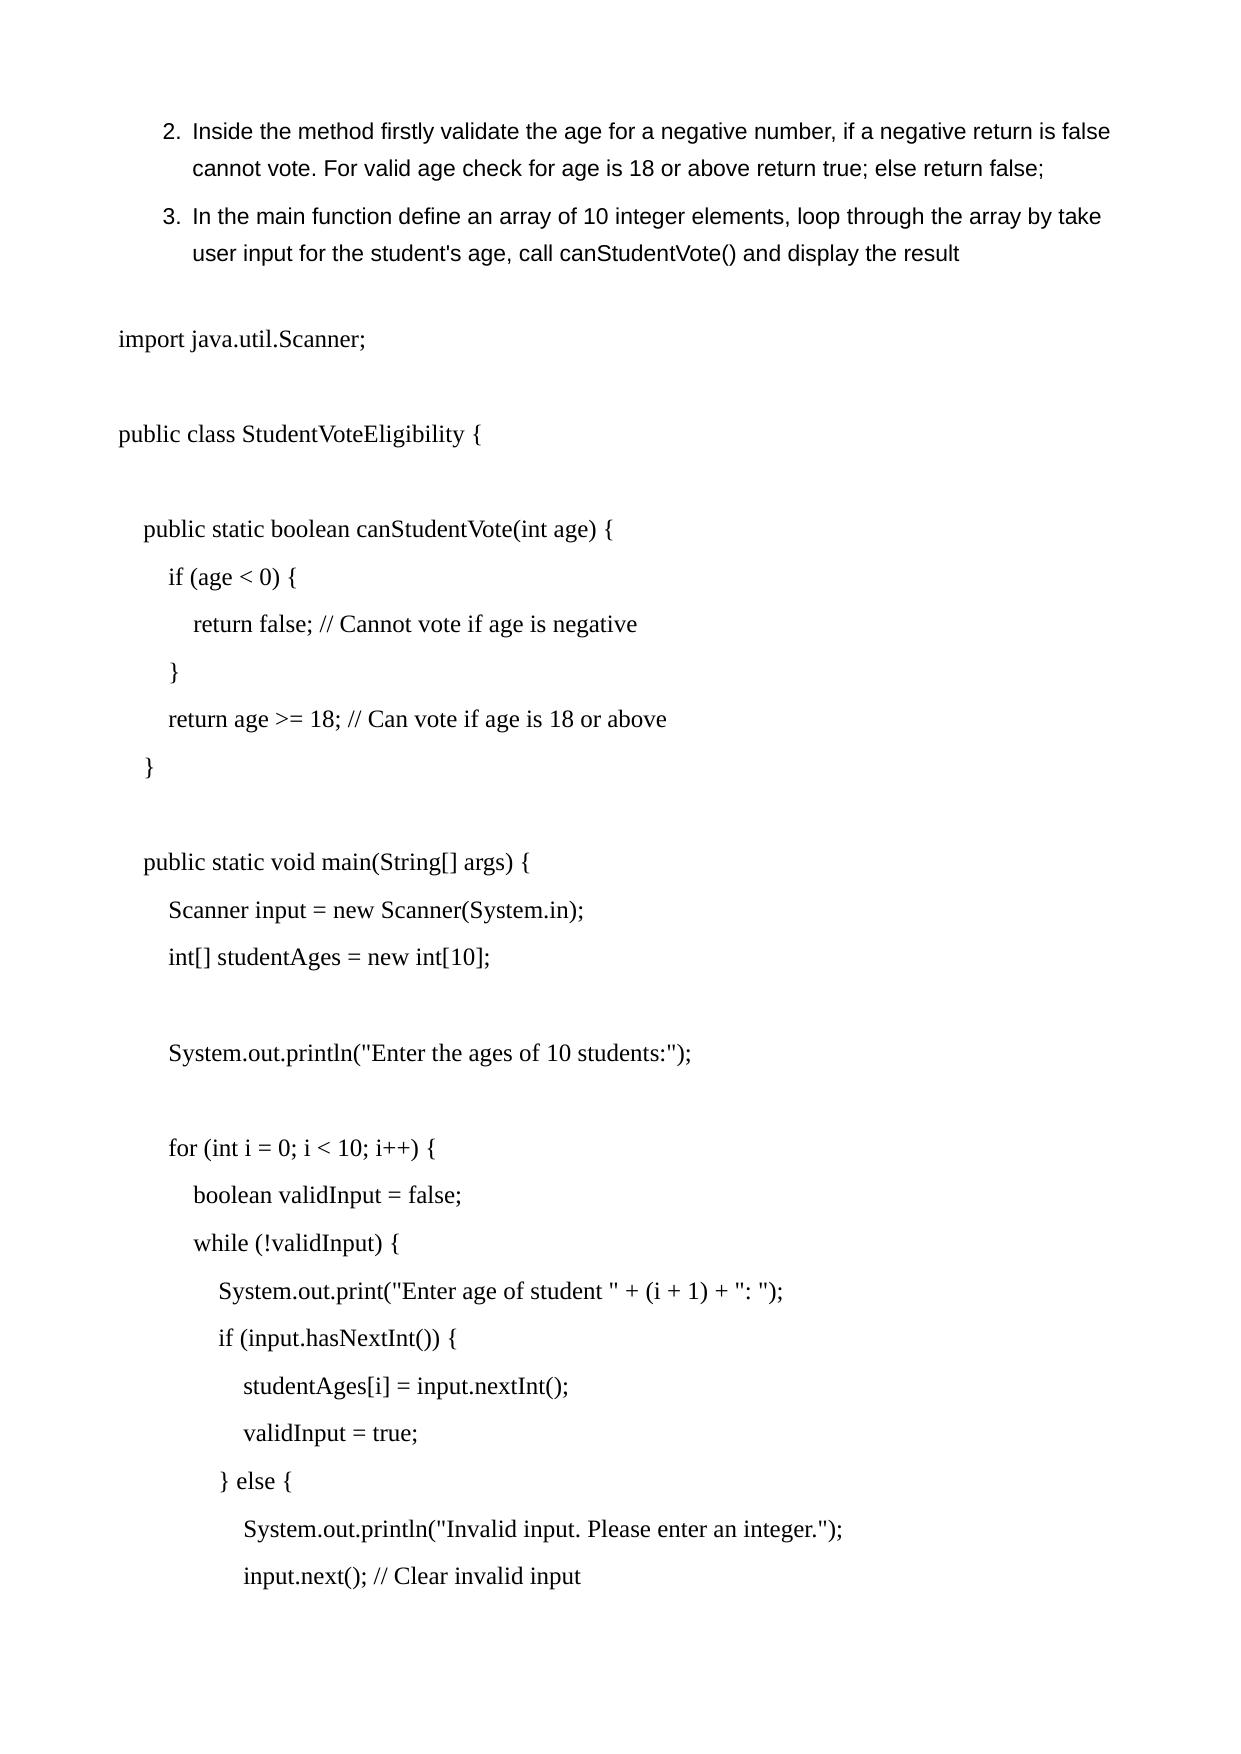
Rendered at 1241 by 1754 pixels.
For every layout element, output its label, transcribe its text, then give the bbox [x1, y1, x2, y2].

text int[] studentAges = new int[10]; [118, 942, 1122, 971]
text public class StudentVoteEligibility { [118, 419, 1122, 448]
text return age >= 18; // Can vote if age is 18 or above [118, 704, 1122, 733]
text public static void main(String[] args) { [118, 847, 1122, 876]
text } [118, 657, 1122, 686]
list Inside the method firstly validate the age for a negative number, if a negative return is false cannot vote. For valid age check for age is 18 or above return true; else return false; [162, 118, 1122, 181]
text studentAges[i] = input.nextInt(); [118, 1371, 1122, 1400]
text if (input.hasNextInt()) { [118, 1323, 1122, 1352]
text if (age < 0) { [118, 562, 1122, 590]
text validInput = true; [118, 1418, 1122, 1447]
text input.next(); // Clear invalid input [118, 1561, 1122, 1590]
text public static boolean canStudentVote(int age) { [118, 514, 1122, 543]
text } else { [118, 1466, 1122, 1495]
list In the main function define an array of 10 integer elements, loop through the array by take user input for the student's age, call canStudentVote() and display the result [162, 203, 1122, 266]
text import java.util.Scanner; [118, 324, 1122, 352]
text } [118, 752, 1122, 781]
text System.out.println("Invalid input. Please enter an integer."); [118, 1514, 1122, 1542]
text System.out.println("Enter the ages of 10 students:"); [118, 1038, 1122, 1066]
text boolean validInput = false; [118, 1181, 1122, 1209]
text Scanner input = new Scanner(System.in); [118, 895, 1122, 924]
text return false; // Cannot vote if age is negative [118, 609, 1122, 638]
text for (int i = 0; i < 10; i++) { [118, 1133, 1122, 1162]
text System.out.print("Enter age of student " + (i + 1) + ": "); [118, 1276, 1122, 1304]
text while (!validInput) { [118, 1228, 1122, 1257]
